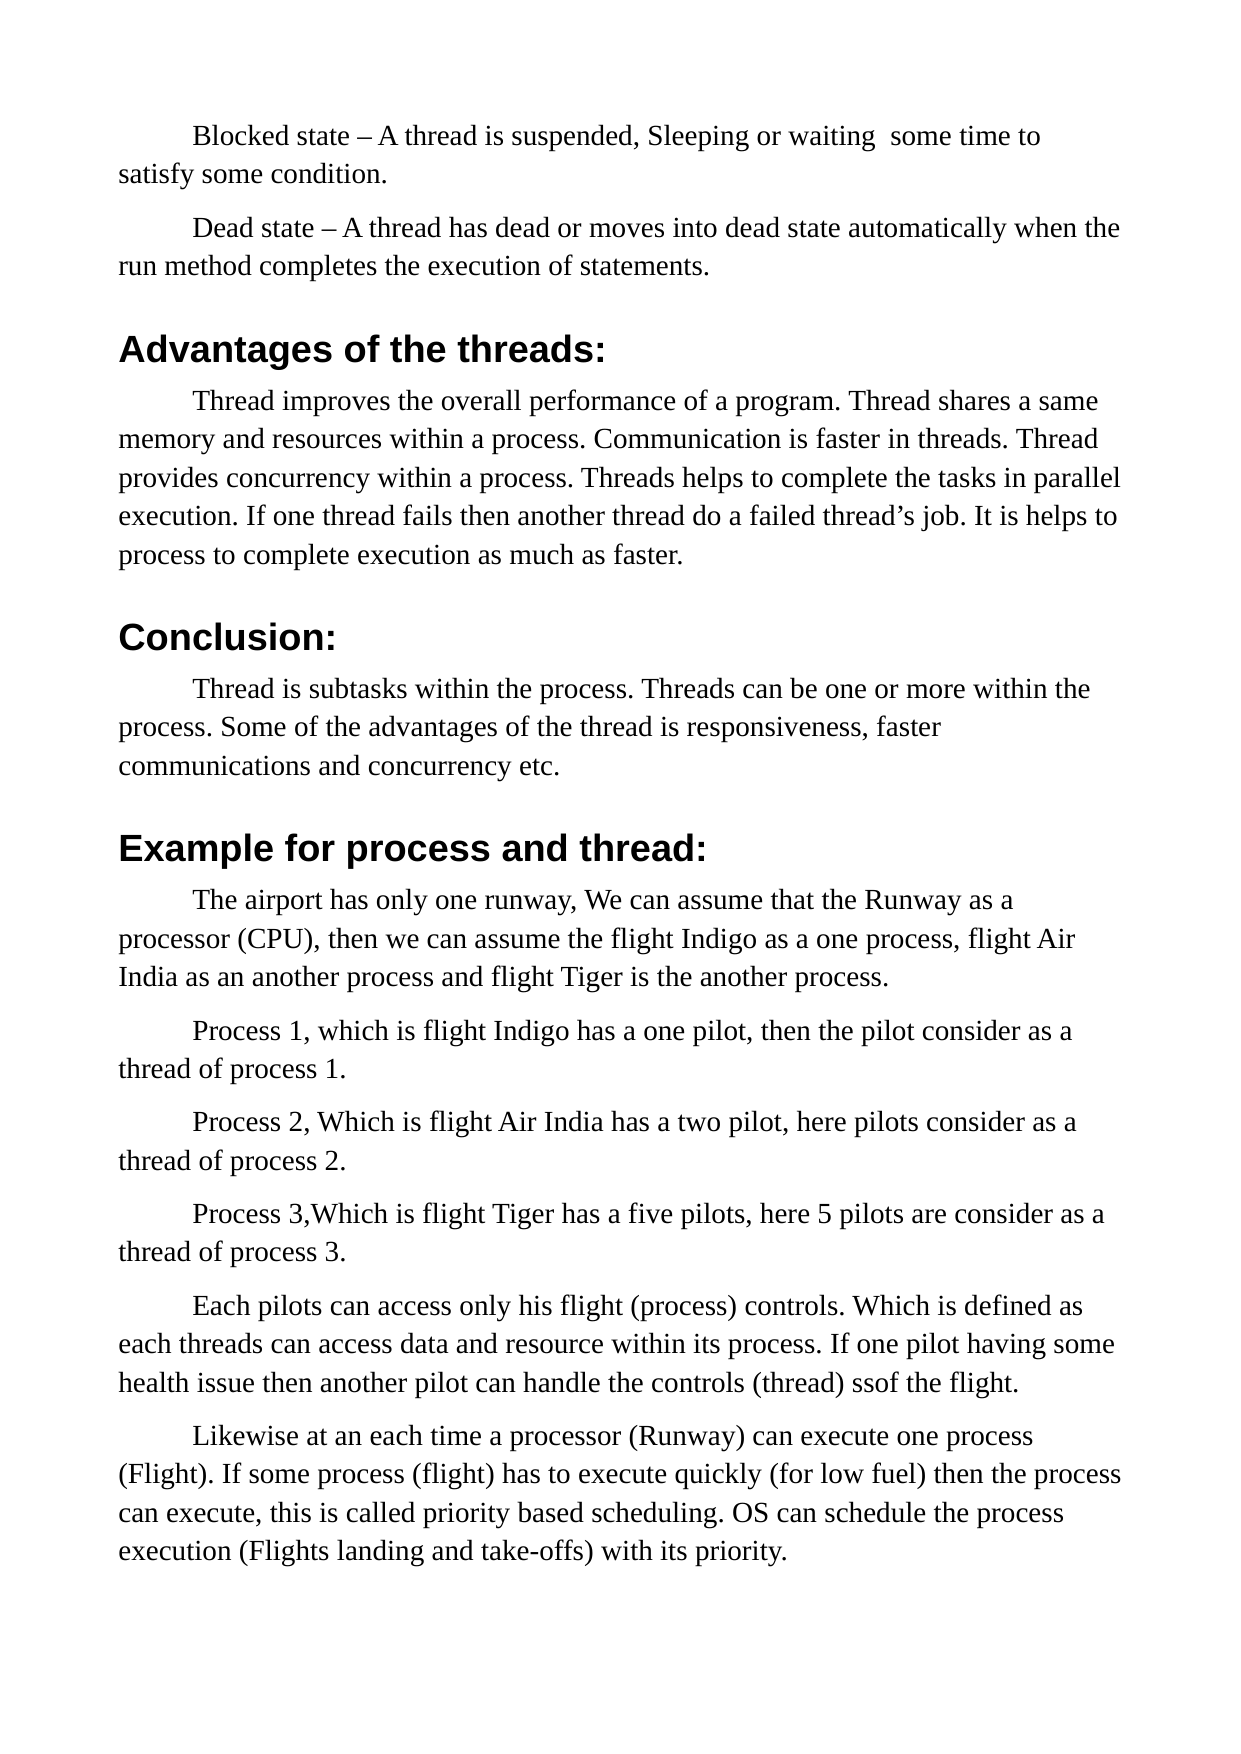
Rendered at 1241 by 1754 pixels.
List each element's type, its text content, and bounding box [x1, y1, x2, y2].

text Each pilots can access only his flight (process) controls. Which is defined as each threads can access data and resource within its process. If one pilot having some health issue then another pilot can handle the controls (thread) ssof the flight. [118, 1288, 1122, 1398]
subtitle Conclusion: [118, 615, 1122, 658]
text Thread is subtasks within the process. Threads can be one or more within the process. Some of the advantages of the thread is responsiveness, faster communications and concurrency etc. [118, 671, 1122, 782]
text Thread improves the overall performance of a program. Thread shares a same memory and resources within a process. Communication is faster in threads. Thread provides concurrency within a process. Threads helps to complete the tasks in parallel execution. If one thread fails then another thread do a failed thread’s job. It is helps to process to complete execution as much as faster. [118, 383, 1122, 570]
text Dead state – A thread has dead or moves into dead state automatically when the run method completes the execution of statements. [118, 210, 1122, 282]
text Process 1, which is flight Indigo has a one pilot, then the pilot consider as a thread of process 1. [118, 1013, 1122, 1085]
text Likewise at an each time a processor (Runway) can execute one process (Flight). If some process (flight) has to execute quickly (for low fuel) then the process can execute, this is called priority based scheduling. OS can schedule the process execution (Flights landing and take-offs) with its priority. [118, 1418, 1122, 1567]
text Process 2, Which is flight Air India has a two pilot, here pilots consider as a thread of process 2. [118, 1104, 1122, 1176]
subtitle Advantages of the threads: [118, 326, 1122, 370]
subtitle Example for process and thread: [118, 826, 1122, 870]
text Blocked state – A thread is suspended, Sleeping or waiting some time to satisfy some condition. [118, 118, 1122, 190]
text Process 3,Which is flight Tiger has a five pilots, here 5 pilots are consider as a thread of process 3. [118, 1196, 1122, 1268]
text The airport has only one runway, We can assume that the Runway as a processor (CPU), then we can assume the flight Indigo as a one process, flight Air India as an another process and flight Tiger is the another process. [118, 882, 1122, 993]
